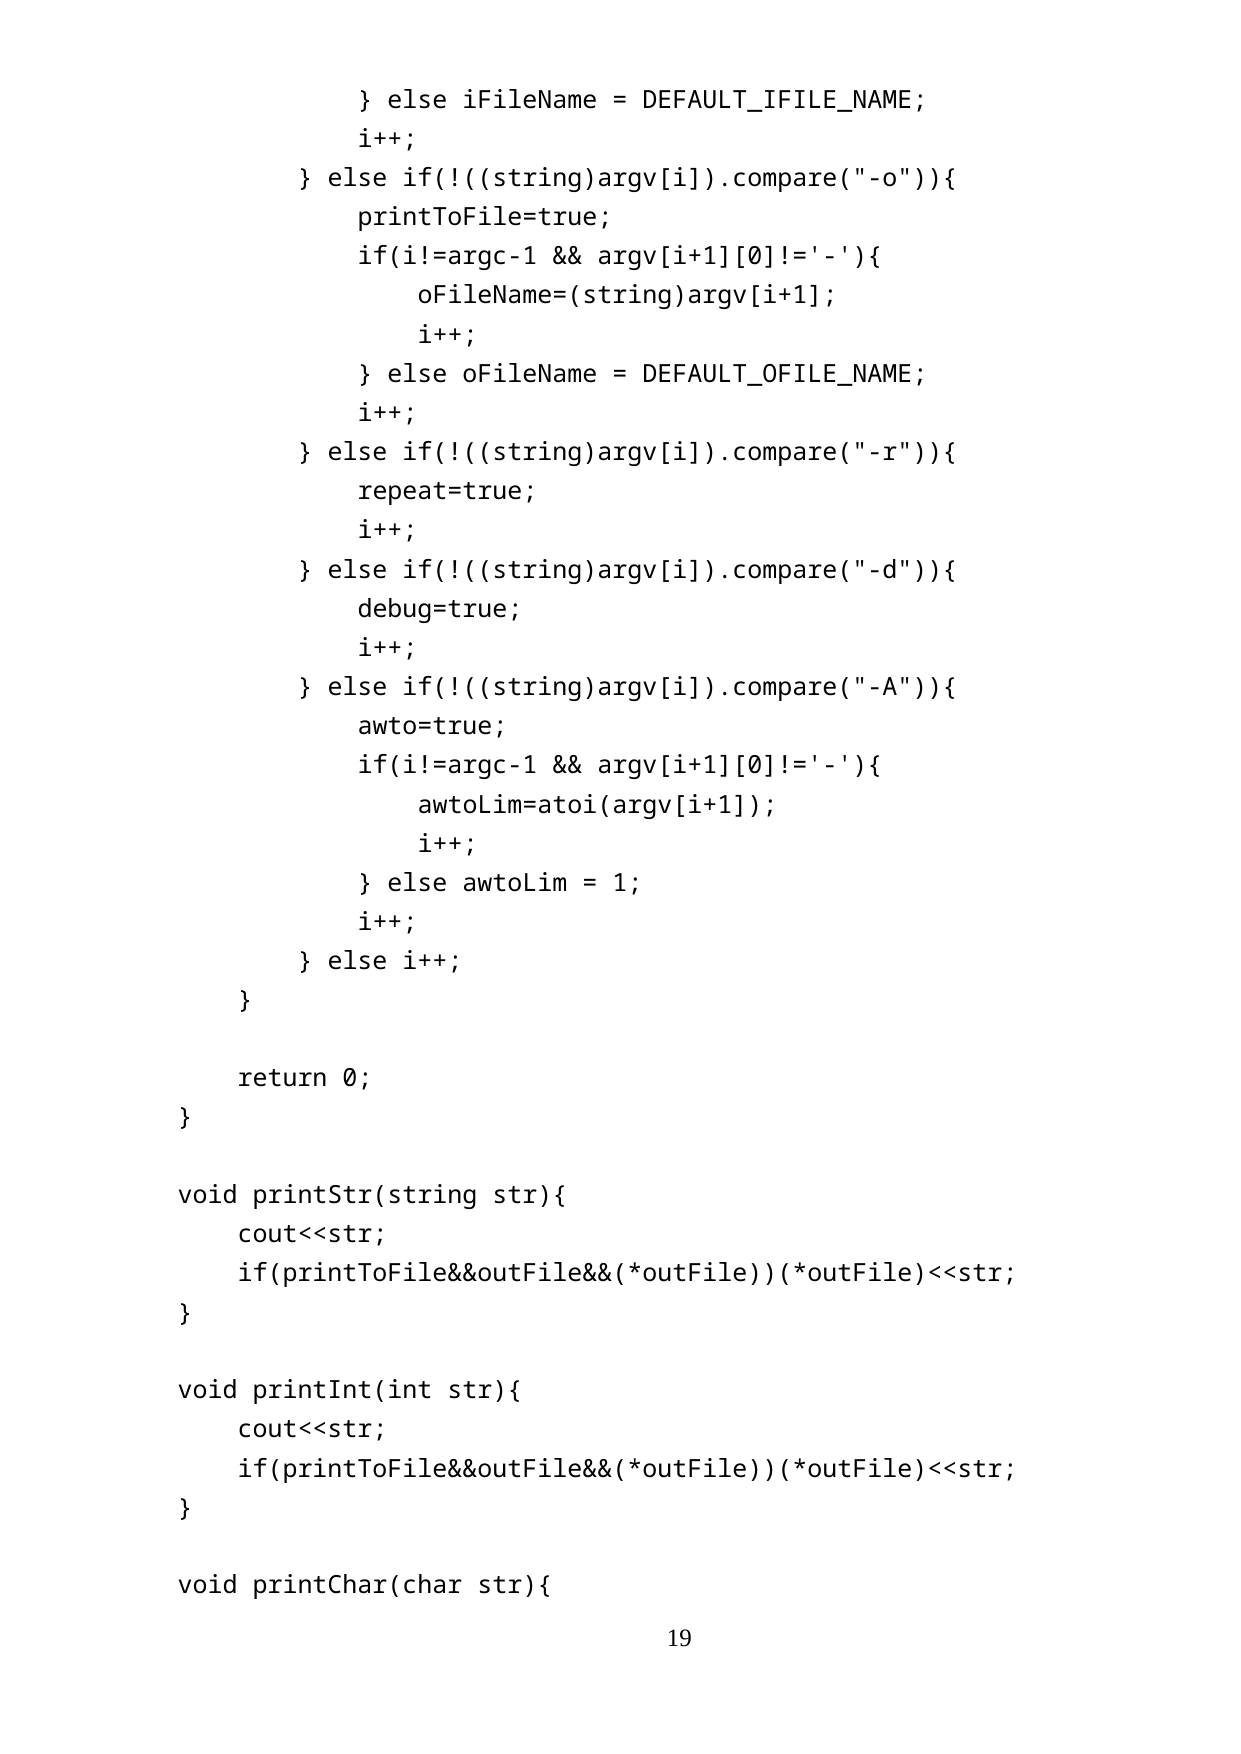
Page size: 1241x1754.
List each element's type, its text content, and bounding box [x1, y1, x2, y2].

text i++; [177, 395, 1181, 429]
text } else i++; [177, 943, 1181, 977]
text i++; [177, 630, 1181, 664]
text } else iFileName = DEFAULT_IFILE_NAME; [177, 81, 1181, 115]
text } else oFileName = DEFAULT_OFILE_NAME; [177, 356, 1181, 389]
text } [177, 1294, 1181, 1328]
text repeat=true; [177, 473, 1181, 507]
text return 0; [177, 1060, 1181, 1094]
text } else if(!((string)argv[i]).compare("-r")){ [177, 434, 1181, 468]
text } else if(!((string)argv[i]).compare("-d")){ [177, 551, 1181, 585]
text if(printToFile&&outFile&&(*outFile))(*outFile)<<str; [177, 1255, 1181, 1289]
text cout<<str; [177, 1216, 1181, 1250]
text i++; [177, 826, 1181, 859]
text void printInt(int str){ [177, 1372, 1181, 1406]
text if(i!=argc-1 && argv[i+1][0]!='-'){ [177, 238, 1181, 272]
text oFileName=(string)argv[i+1]; [177, 277, 1181, 311]
text } else awtoLim = 1; [177, 865, 1181, 899]
text debug=true; [177, 591, 1181, 624]
text void printStr(string str){ [177, 1177, 1181, 1211]
text awtoLim=atoi(argv[i+1]); [177, 786, 1181, 820]
text } [177, 1099, 1181, 1133]
text i++; [177, 316, 1181, 350]
text } [177, 982, 1181, 1016]
text if(printToFile&&outFile&&(*outFile))(*outFile)<<str; [177, 1450, 1181, 1484]
text void printChar(char str){ [177, 1567, 1181, 1601]
text printToFile=true; [177, 199, 1181, 233]
text i++; [177, 904, 1181, 938]
text i++; [177, 121, 1181, 154]
text awto=true; [177, 708, 1181, 742]
text i++; [177, 512, 1181, 546]
text } [177, 1489, 1181, 1523]
text cout<<str; [177, 1411, 1181, 1445]
text } else if(!((string)argv[i]).compare("-A")){ [177, 669, 1181, 703]
text if(i!=argc-1 && argv[i+1][0]!='-'){ [177, 747, 1181, 781]
text } else if(!((string)argv[i]).compare("-o")){ [177, 160, 1181, 194]
